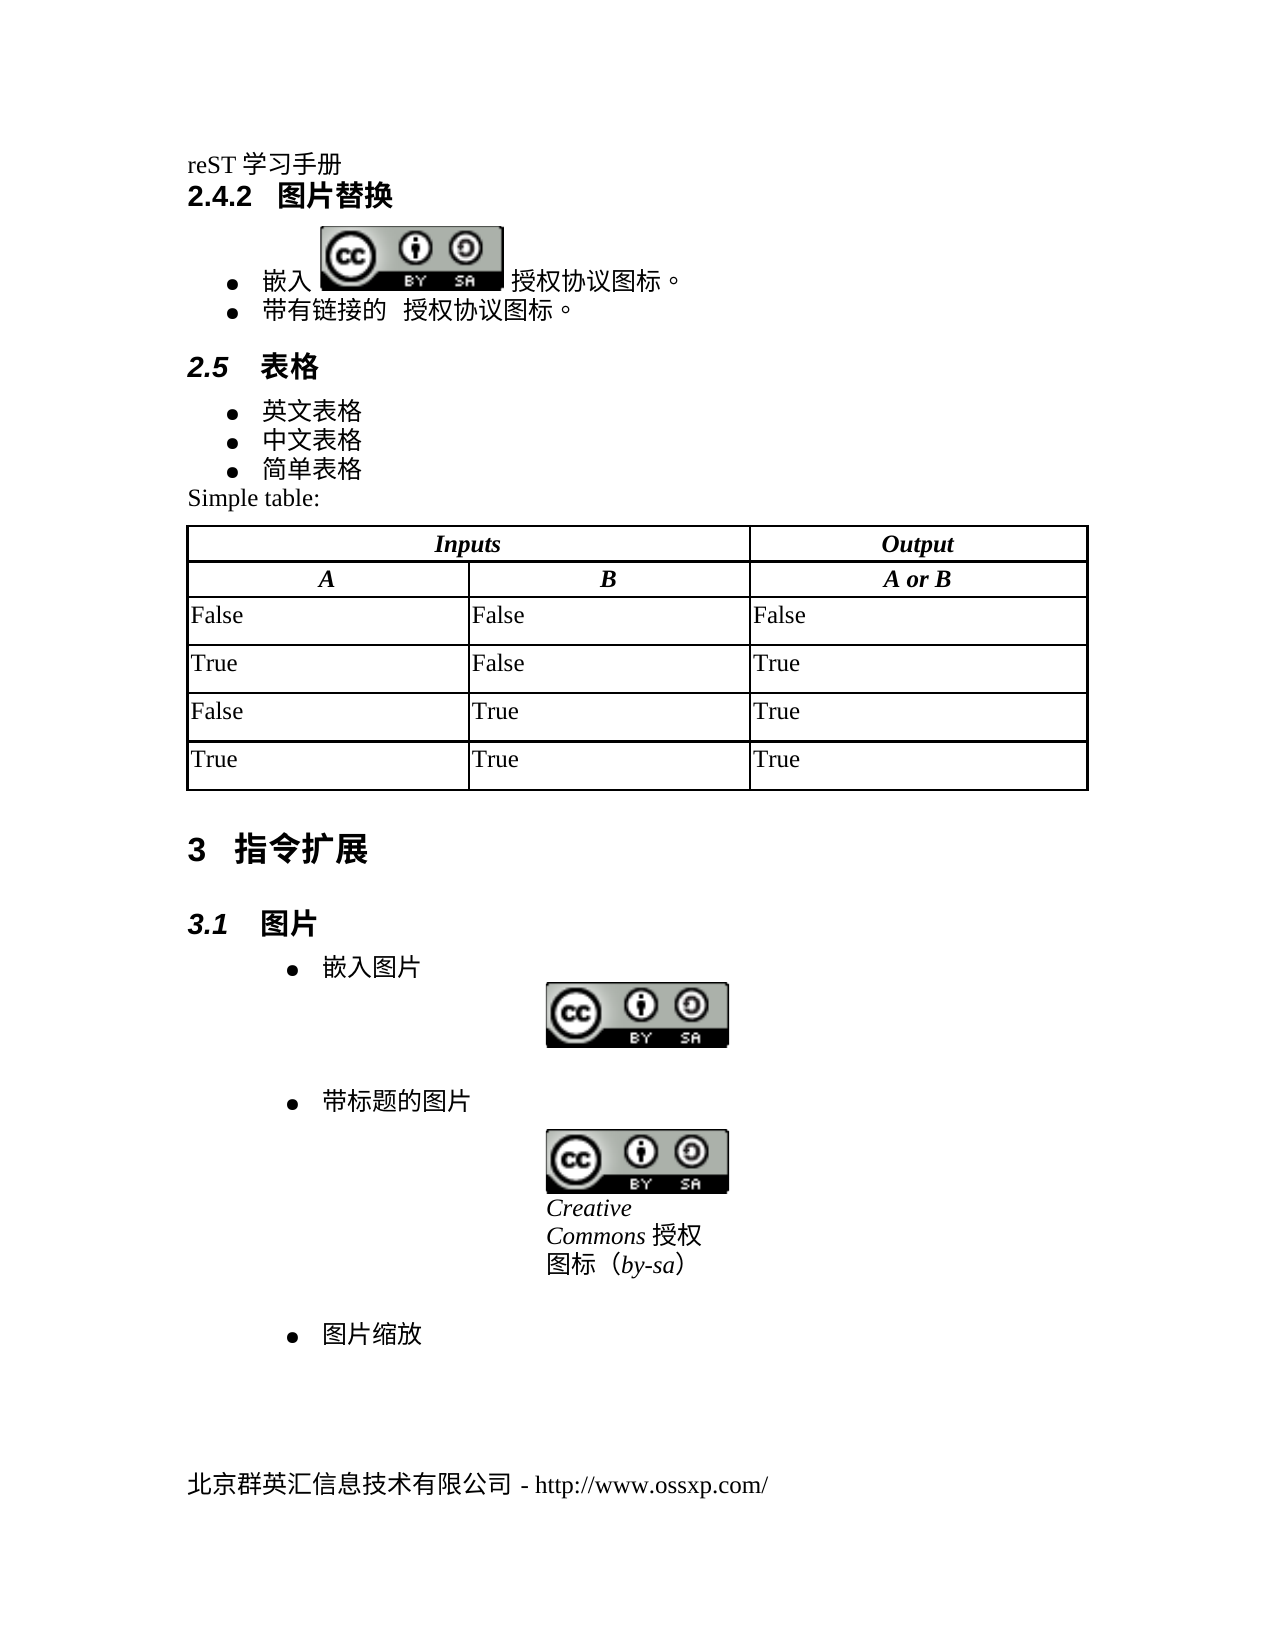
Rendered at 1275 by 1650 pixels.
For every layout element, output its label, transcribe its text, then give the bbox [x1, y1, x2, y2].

subtitle 3.1 图片 [187, 907, 1087, 941]
table_cell True [751, 743, 1086, 788]
list Creative Commons 授权图标（by-sa） [546, 1194, 729, 1280]
table_cell False [751, 598, 1086, 644]
subtitle 2.5 表格 [187, 351, 1087, 384]
list 嵌入 授权协议图标。 [225, 226, 1087, 296]
table_cell True [189, 646, 468, 692]
table_cell False [189, 694, 468, 740]
table_cell True [751, 694, 1086, 740]
picture [320, 226, 504, 291]
list 中文表格 [225, 426, 1087, 455]
list 嵌入图片 [285, 954, 967, 983]
table_cell False [189, 598, 468, 644]
table_cell A [189, 563, 468, 596]
table_cell False [470, 646, 749, 692]
text Simple table: [187, 484, 1087, 512]
table_cell B [470, 563, 749, 596]
list 英文表格 [225, 397, 1087, 426]
list 带有链接的 授权协议图标。 [225, 296, 1087, 326]
subtitle 2.4.2 图片替换 [187, 179, 1087, 213]
table_cell True [751, 646, 1086, 692]
table_cell True [189, 743, 468, 788]
list 带标题的图片 [285, 1088, 967, 1117]
table_cell True [470, 743, 749, 788]
table_header Output [751, 527, 1086, 560]
list 简单表格 [225, 455, 1087, 484]
picture [545, 982, 730, 1048]
table_cell True [470, 694, 749, 740]
table_header Inputs [189, 527, 749, 560]
table_cell A or B [751, 563, 1086, 596]
list 图片缩放 [285, 1320, 967, 1349]
picture [545, 1129, 730, 1194]
subtitle 3 指令扩展 [187, 831, 1087, 870]
table_cell False [470, 598, 749, 644]
